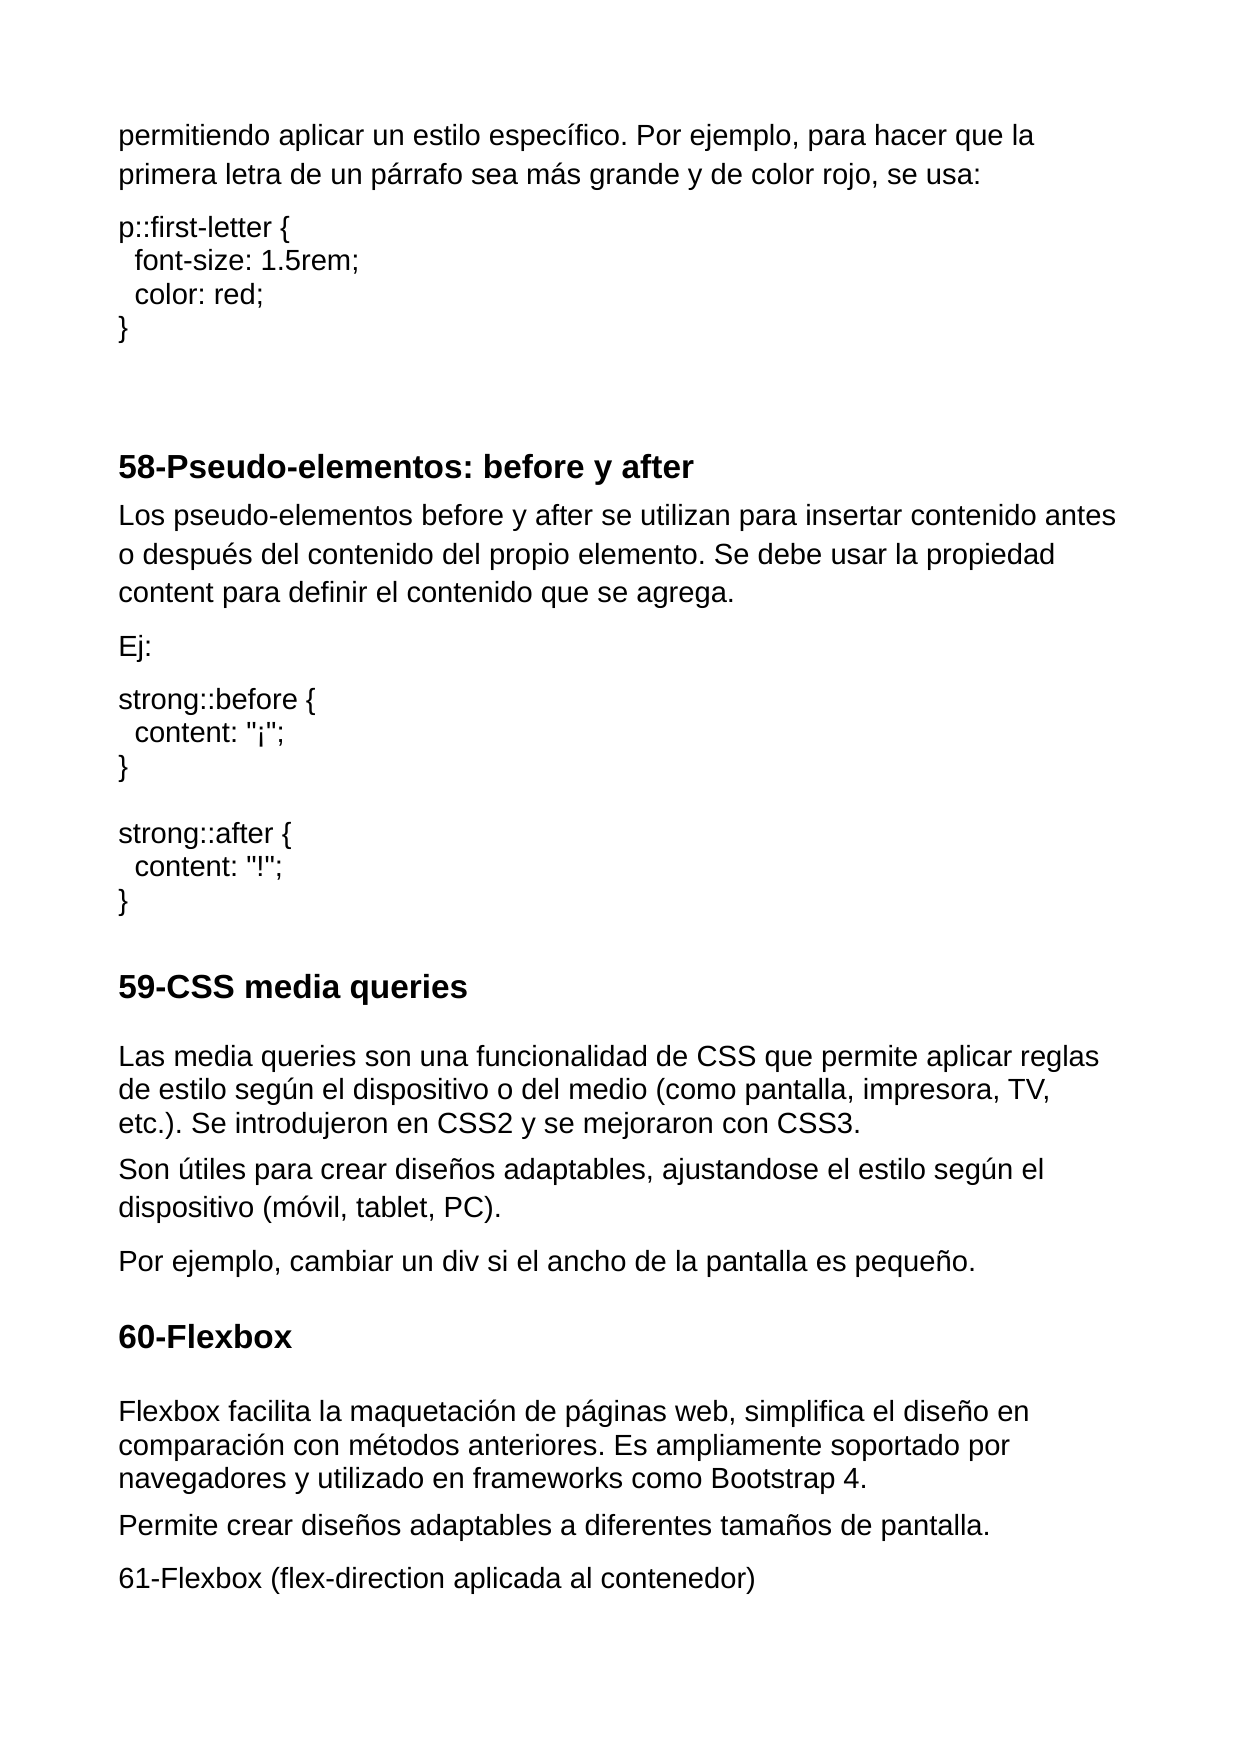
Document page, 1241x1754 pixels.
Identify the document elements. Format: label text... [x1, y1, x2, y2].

subtitle 60-Flexbox Flexbox facilita la maquetación de páginas web, simplifica el diseño en comparación con métodos anteriores. Es ampliamente soportado por navegadores y utilizado en frameworks como Bootstrap 4. [118, 1317, 1122, 1495]
text p::first-letter { [118, 210, 1122, 243]
text font-size: 1.5rem; [118, 243, 1122, 277]
text Los pseudo-elementos before y after se utilizan para insertar contenido antes o después del contenido del propio elemento. Se debe usar la propiedad content para definir el contenido que se agrega. [118, 498, 1122, 609]
text Por ejemplo, cambiar un div si el ancho de la pantalla es pequeño. [118, 1243, 1122, 1277]
text } [118, 883, 1122, 916]
text } [118, 749, 1122, 782]
text } [118, 310, 1122, 344]
text Ej: [118, 628, 1122, 662]
subtitle 59-CSS media queries Las media queries son una funcionalidad de CSS que permite aplicar reglas de estilo según el dispositivo o del medio (como pantalla, impresora, TV, etc.). Se introdujeron en CSS2 y se mejoraron con CSS3. [118, 967, 1122, 1139]
text content: "!"; [118, 849, 1122, 883]
text color: red; [118, 277, 1122, 310]
subtitle 58-Pseudo-elementos: before y after [118, 447, 1122, 486]
text Permite crear diseños adaptables a diferentes tamaños de pantalla. [118, 1507, 1122, 1541]
text Son útiles para crear diseños adaptables, ajustandose el estilo según el dispositivo (móvil, tablet, PC). [118, 1152, 1122, 1224]
text strong::after { [118, 816, 1122, 849]
text content: "¡"; [118, 715, 1122, 749]
text permitiendo aplicar un estilo específico. Por ejemplo, para hacer que la primera letra de un párrafo sea más grande y de color rojo, se usa: [118, 118, 1122, 190]
text 61-Flexbox (flex-direction aplicada al contenedor) [118, 1561, 1122, 1628]
text strong::before { [118, 682, 1122, 715]
